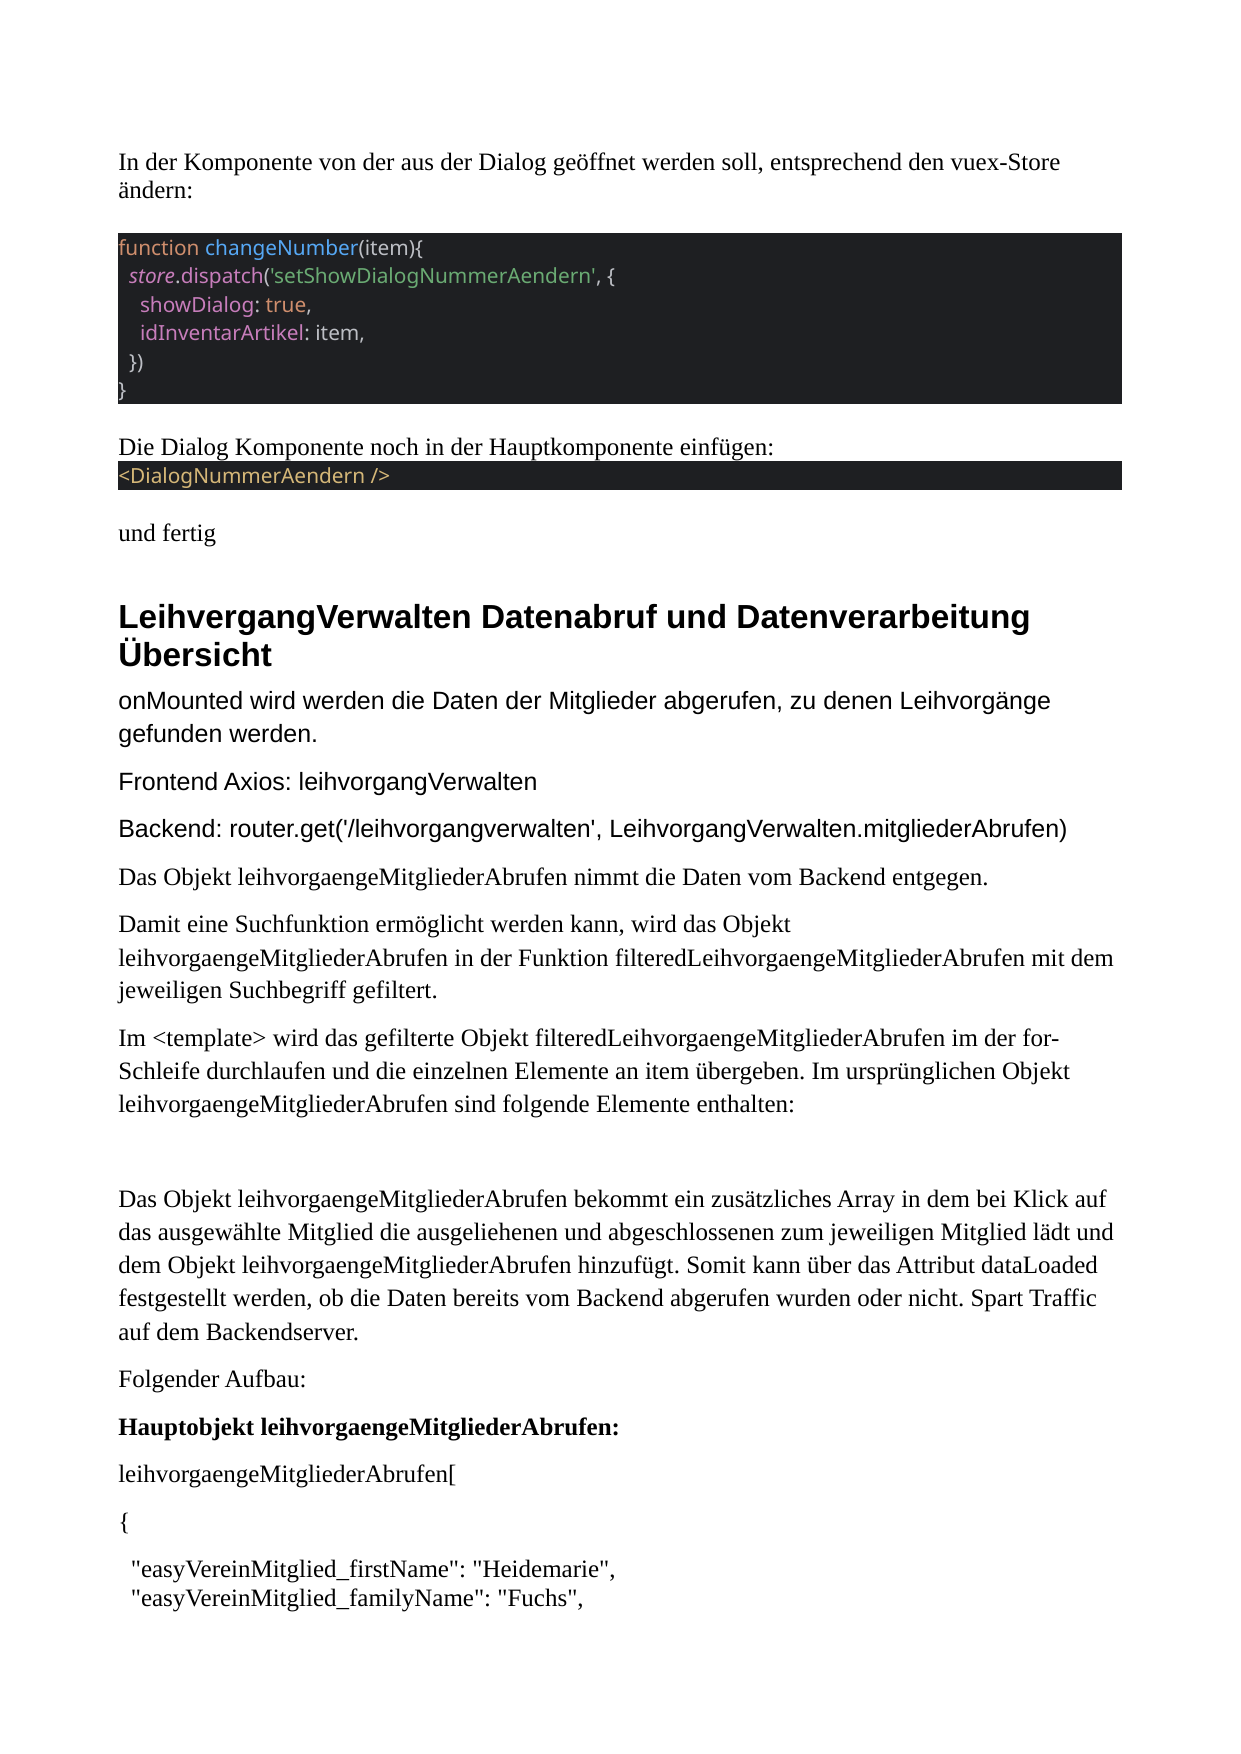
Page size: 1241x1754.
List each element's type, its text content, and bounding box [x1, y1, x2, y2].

text leihvorgaengeMitgliederAbrufen[ [118, 1459, 1122, 1488]
text "easyVereinMitglied_firstName": "Heidemarie", [118, 1554, 1122, 1583]
text function changeNumber(item){ store.dispatch('setShowDialogNummerAendern', { showDialog: true, idInventarArtikel: item, }) } [118, 233, 1122, 404]
text Folgender Aufbau: [118, 1364, 1122, 1393]
text Damit eine Suchfunktion ermöglicht werden kann, wird das Objekt leihvorgaengeMitgliederAbrufen in der Funktion filteredLeihvorgaengeMitgliederAbrufen mit dem jeweiligen Suchbegriff gefiltert. [118, 909, 1122, 1004]
text onMounted wird werden die Daten der Mitglieder abgerufen, zu denen Leihvorgänge gefunden werden. [118, 686, 1122, 748]
text und fertig [118, 518, 1122, 547]
text Das Objekt leihvorgaengeMitgliederAbrufen bekommt ein zusätzliches Array in dem bei Klick auf das ausgewählte Mitglied die ausgeliehenen und abgeschlossenen zum jeweiligen Mitglied lädt und dem Objekt leihvorgaengeMitgliederAbrufen hinzufügt. Somit kann über das Attribut dataLoaded festgestellt werden, ob die Daten bereits vom Backend abgerufen wurden oder nicht. Spart Traffic auf dem Backendserver. [118, 1184, 1122, 1345]
text Die Dialog Komponente noch in der Hauptkomponente einfügen: [118, 432, 1122, 461]
text Das Objekt leihvorgaengeMitgliederAbrufen nimmt die Daten vom Backend entgegen. [118, 862, 1122, 891]
text Backend: router.get('/leihvorgangverwalten', LeihvorgangVerwalten.mitgliederAbrufen) [118, 814, 1122, 843]
text Frontend Axios: leihvorgangVerwalten [118, 767, 1122, 796]
text In der Komponente von der aus der Dialog geöffnet werden soll, entsprechend den vuex-Store ändern: [118, 147, 1122, 204]
text <DialogNummerAendern /> [118, 461, 1122, 490]
text { [118, 1507, 1122, 1536]
text Hauptobjekt leihvorgaengeMitgliederAbrufen: [118, 1412, 1122, 1441]
text "easyVereinMitglied_familyName": "Fuchs", [118, 1583, 1122, 1612]
subtitle LeihvergangVerwalten Datenabruf und Datenverarbeitung Übersicht [118, 597, 1122, 674]
text Im <template> wird das gefilterte Objekt filteredLeihvorgaengeMitgliederAbrufen im der for-Schleife durchlaufen und die einzelnen Elemente an item übergeben. Im ursprünglichen Objekt leihvorgaengeMitgliederAbrufen sind folgende Elemente enthalten: [118, 1023, 1122, 1118]
